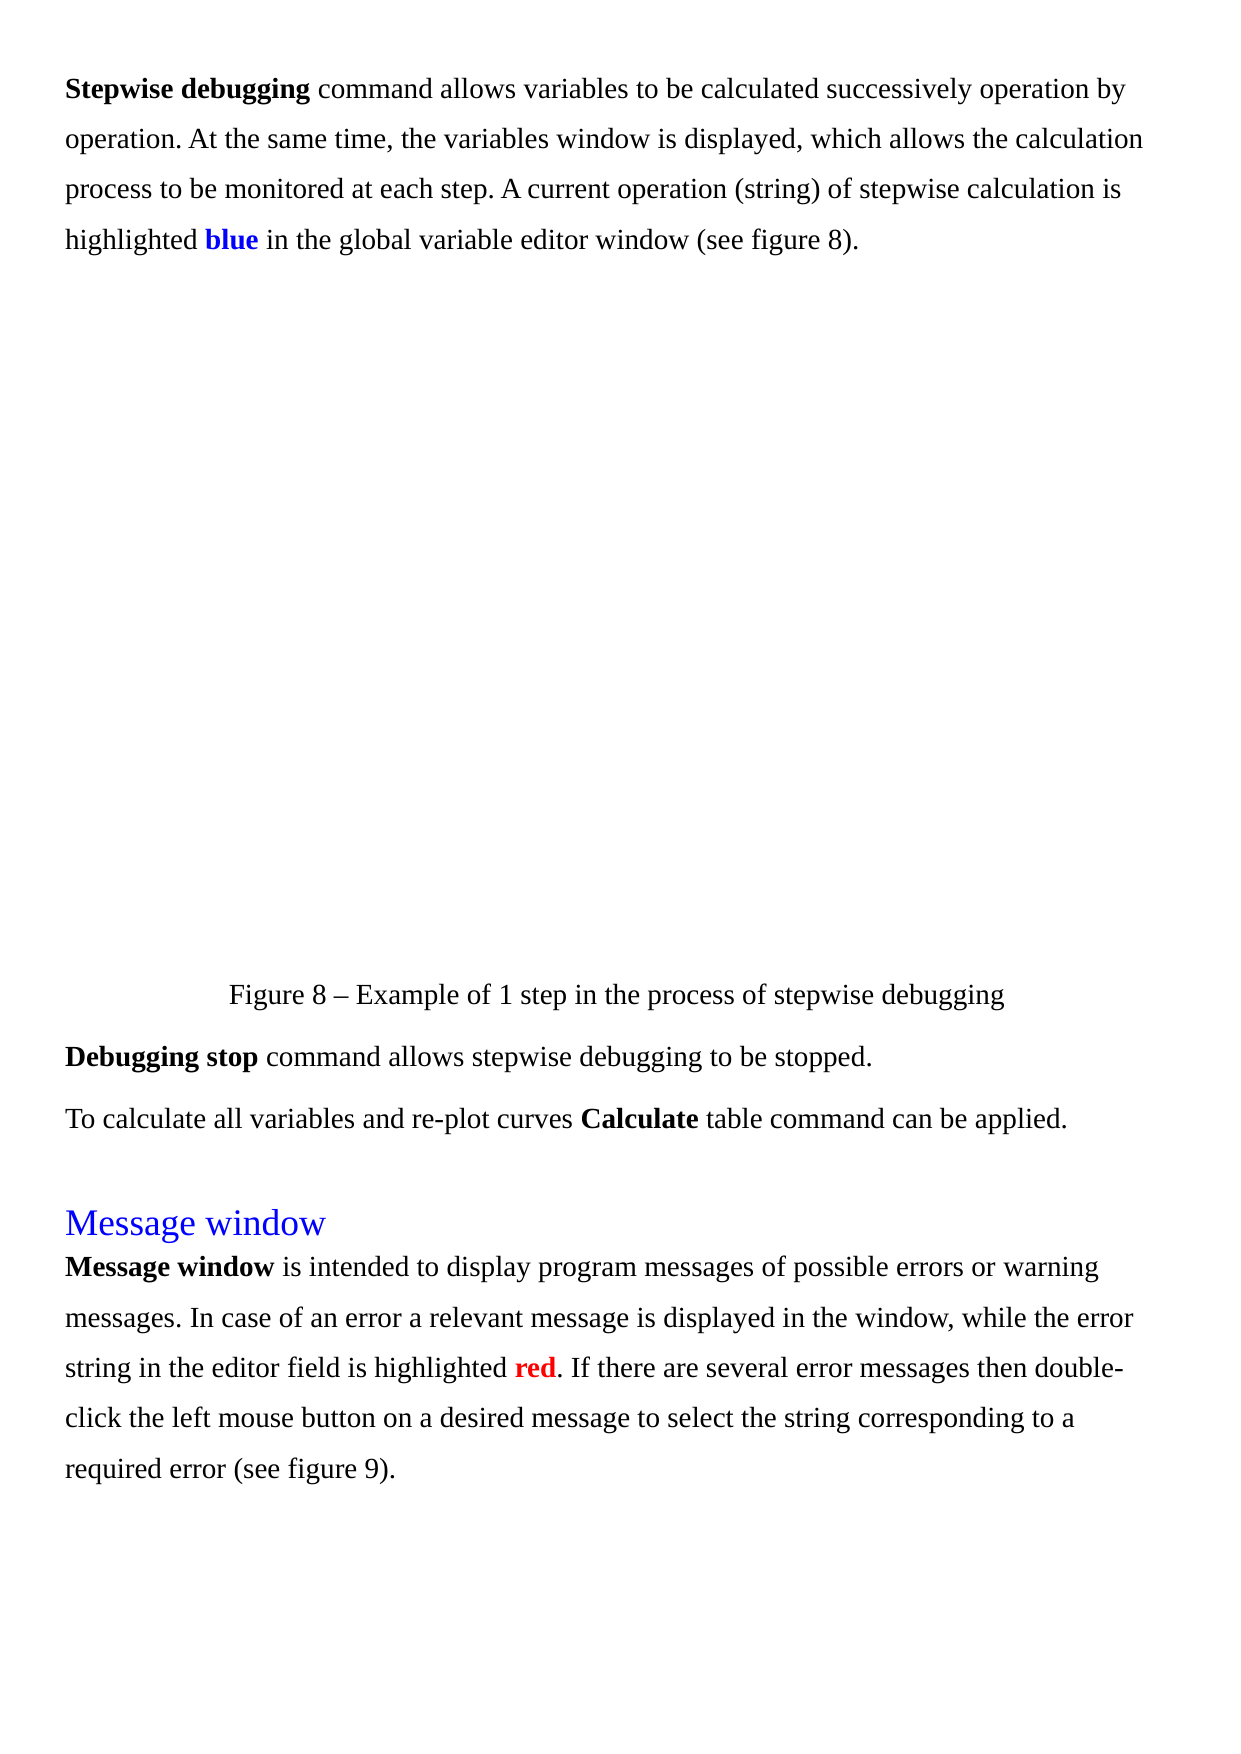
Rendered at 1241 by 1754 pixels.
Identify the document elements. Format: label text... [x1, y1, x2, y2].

table_cell Stepwise debugging command allows variables to be calculated successively operation by operation. At the same time, the variables window is displayed, which allows the calculation process to be monitored at each step. A current operation (string) of stepwise calculation is highlighted blue in the global variable editor window (see figure 8). Figure 8 – Example of 1 step in the process of stepwise debugging Debugging stop command allows stepwise debugging to be stopped. To calculate all variables and re-plot curves Calculate table command can be applied. Message window Message window is intended to display program messages of possible errors or warning messages. In case of an error a relevant message is displayed in the window, while the error string in the editor field is highlighted red. If there are several error messages then double-click the left mouse button on a desired message to select the string corresponding to a required error (see figure 9). [59, 59, 1181, 1496]
